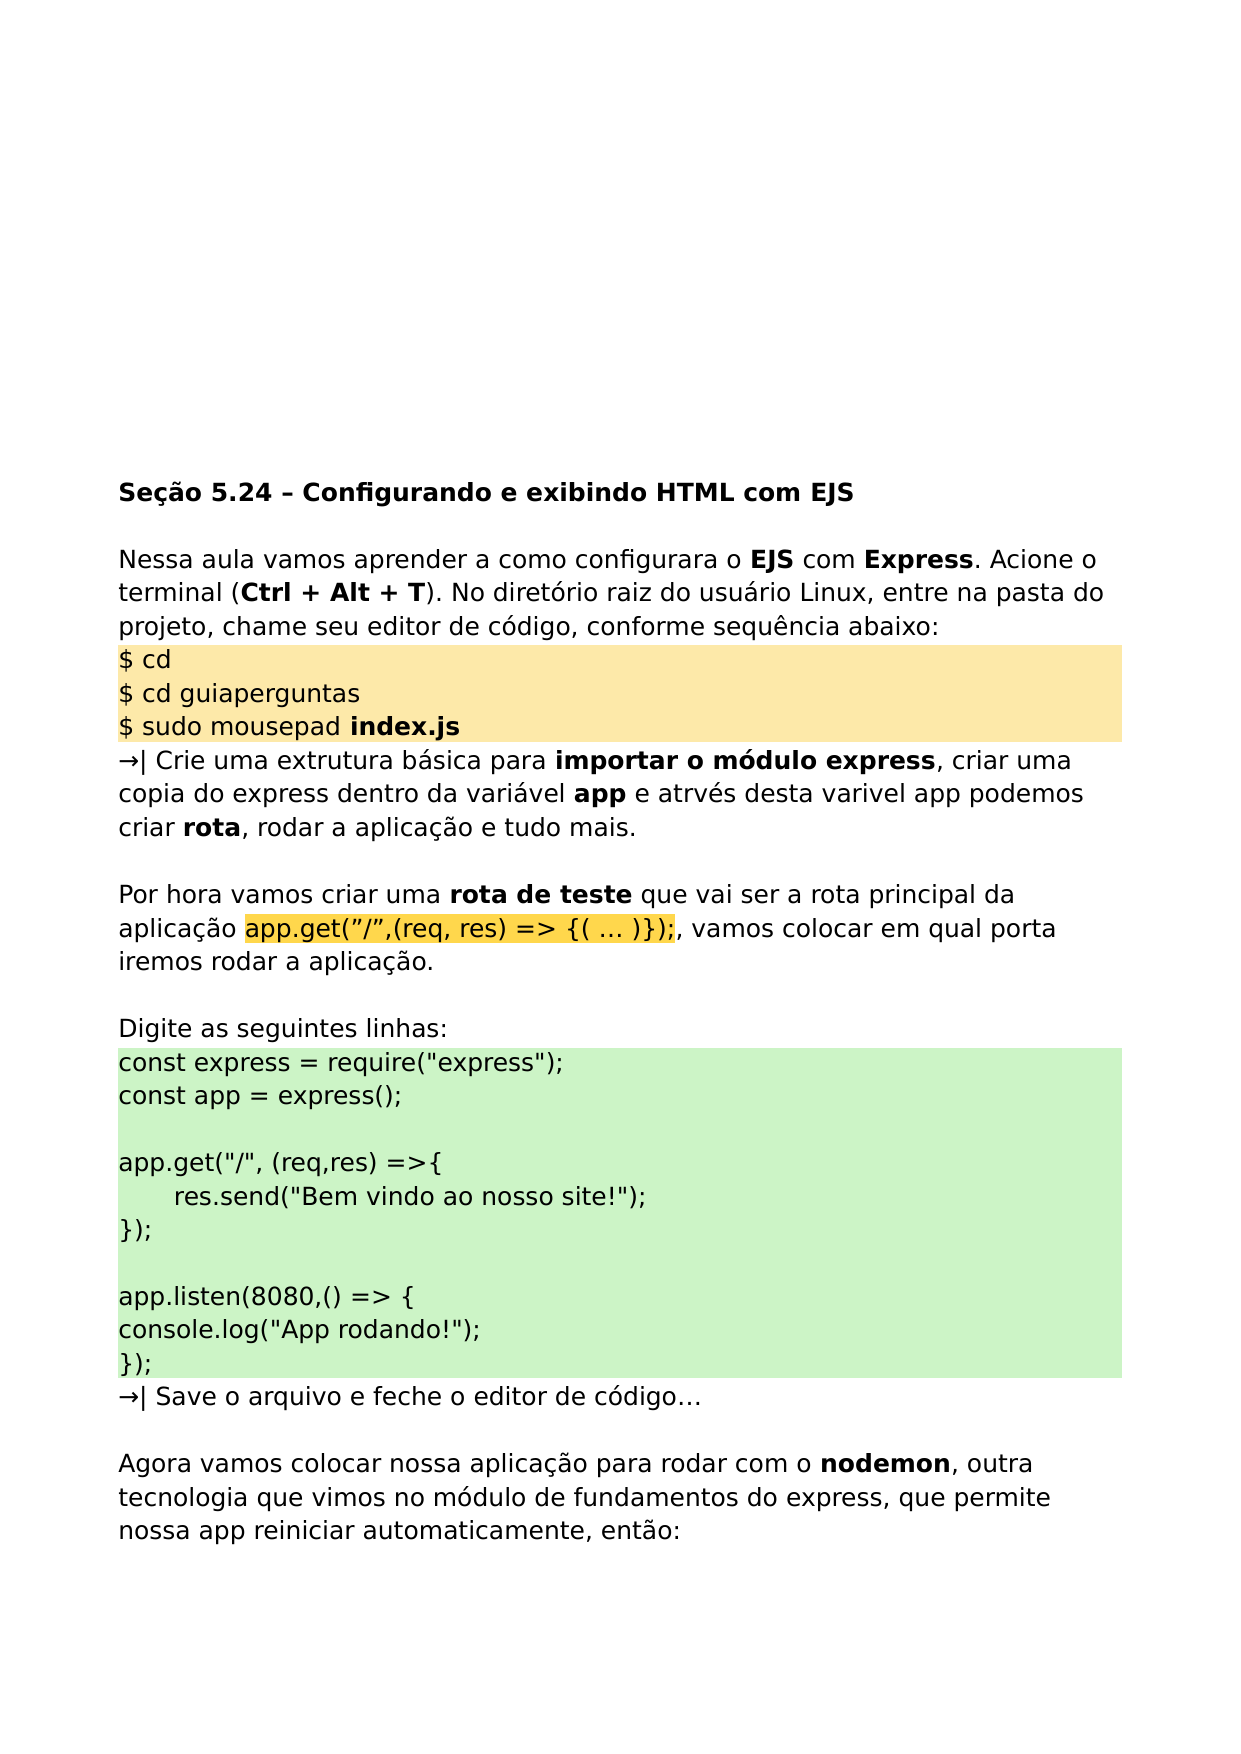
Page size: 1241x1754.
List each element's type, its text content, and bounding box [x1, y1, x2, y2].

text Seção 5.24 – Configurando e exibindo HTML com EJS [118, 478, 1122, 507]
text app.listen(8080,() => { [118, 1282, 1122, 1311]
text Agora vamos colocar nossa aplicação para rodar com o nodemon, outra tecnologia que vimos no módulo de fundamentos do express, que permite nossa app reiniciar automaticamente, então: [118, 1449, 1122, 1546]
text →| Crie uma extrutura básica para importar o módulo express, criar uma copia do express dentro da variável app e atrvés desta varivel app podemos criar rota, rodar a aplicação e tudo mais. [118, 746, 1122, 842]
text res.send("Bem vindo ao nosso site!"); [118, 1182, 1122, 1211]
text app.get("/", (req,res) =>{ [118, 1148, 1122, 1178]
text }); [118, 1216, 1122, 1245]
text const express = require("express"); [118, 1048, 1122, 1077]
text Por hora vamos criar uma rota de teste que vai ser a rota principal da aplicação app.get(”/”,(req, res) => {( … )});, vamos colocar em qual porta iremos rodar a aplicação. [118, 880, 1122, 976]
text console.log("App rodando!"); [118, 1315, 1122, 1344]
text $ sudo mousepad index.js [118, 712, 1122, 742]
text Digite as seguintes linhas: [118, 1014, 1122, 1043]
text $ cd guiaperguntas [118, 679, 1122, 708]
text }); [118, 1349, 1122, 1378]
text $ cd [118, 645, 1122, 674]
text const app = express(); [118, 1081, 1122, 1111]
text Nessa aula vamos aprender a como configurara o EJS com Express. Acione o terminal (Ctrl + Alt + T). No diretório raiz do usuário Linux, entre na pasta do projeto, chame seu editor de código, conforme sequência abaixo: [118, 545, 1122, 641]
text →| Save o arquivo e feche o editor de código… [118, 1382, 1122, 1412]
